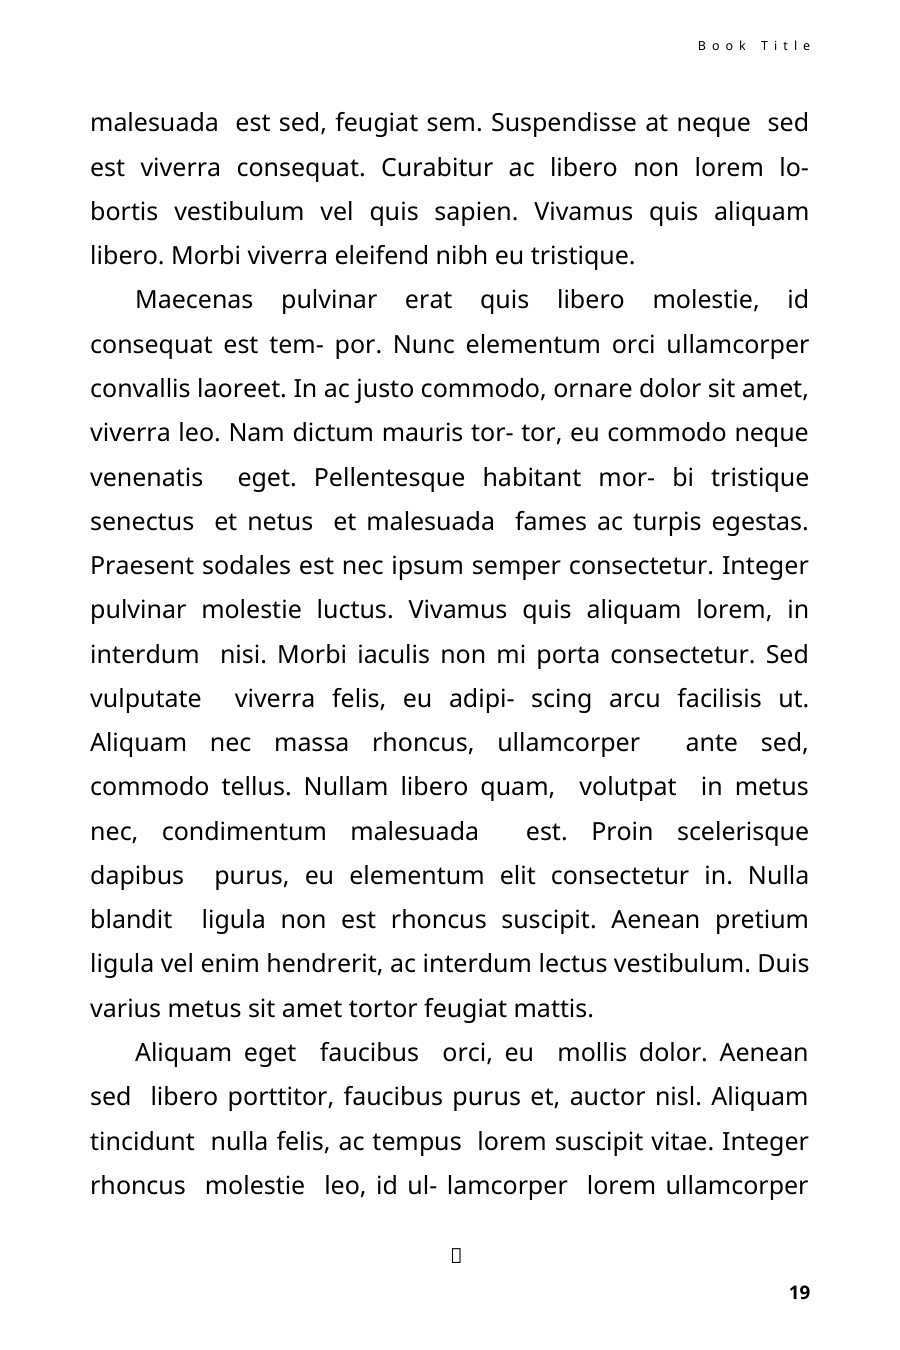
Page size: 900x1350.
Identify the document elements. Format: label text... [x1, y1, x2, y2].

text Maecenas pulvinar erat quis libero molestie, id consequat est tem- por. Nunc elementum orci ullamcorper convallis laoreet. In ac justo commodo, ornare dolor sit amet, viverra leo. Nam dictum mauris tor- tor, eu commodo neque venenatis eget. Pellentesque habitant mor- bi tristique senectus et netus et malesuada fames ac turpis egestas. Praesent sodales est nec ipsum semper consectetur. Integer pulvinar molestie luctus. Vivamus quis aliquam lorem, in interdum nisi. Morbi iaculis non mi porta consectetur. Sed vulputate viverra felis, eu adipi- scing arcu facilisis ut. Aliquam nec massa rhoncus, ullamcorper ante sed, commodo tellus. Nullam libero quam, volutpat in metus nec, condimentum malesuada est. Proin scelerisque dapibus purus, eu elementum elit consectetur in. Nulla blandit ligula non est rhoncus suscipit. Aenean pretium ligula vel enim hendrerit, ac interdum lectus vestibulum. Duis varius metus sit amet tortor feugiat mattis. [90, 282, 810, 1024]
text malesuada est sed, feugiat sem. Suspendisse at neque sed est viverra consequat. Curabitur ac libero non lorem lo- bortis vestibulum vel quis sapien. Vivamus quis aliquam libero. Morbi viverra eleifend nibh eu tristique. [90, 105, 810, 272]
text Aliquam eget faucibus orci, eu mollis dolor. Aenean sed libero porttitor, faucibus purus et, auctor nisl. Aliquam tincidunt nulla felis, ac tempus lorem suscipit vitae. Integer rhoncus molestie leo, id ul- lamcorper lorem ullamcorper [90, 1035, 810, 1202]
